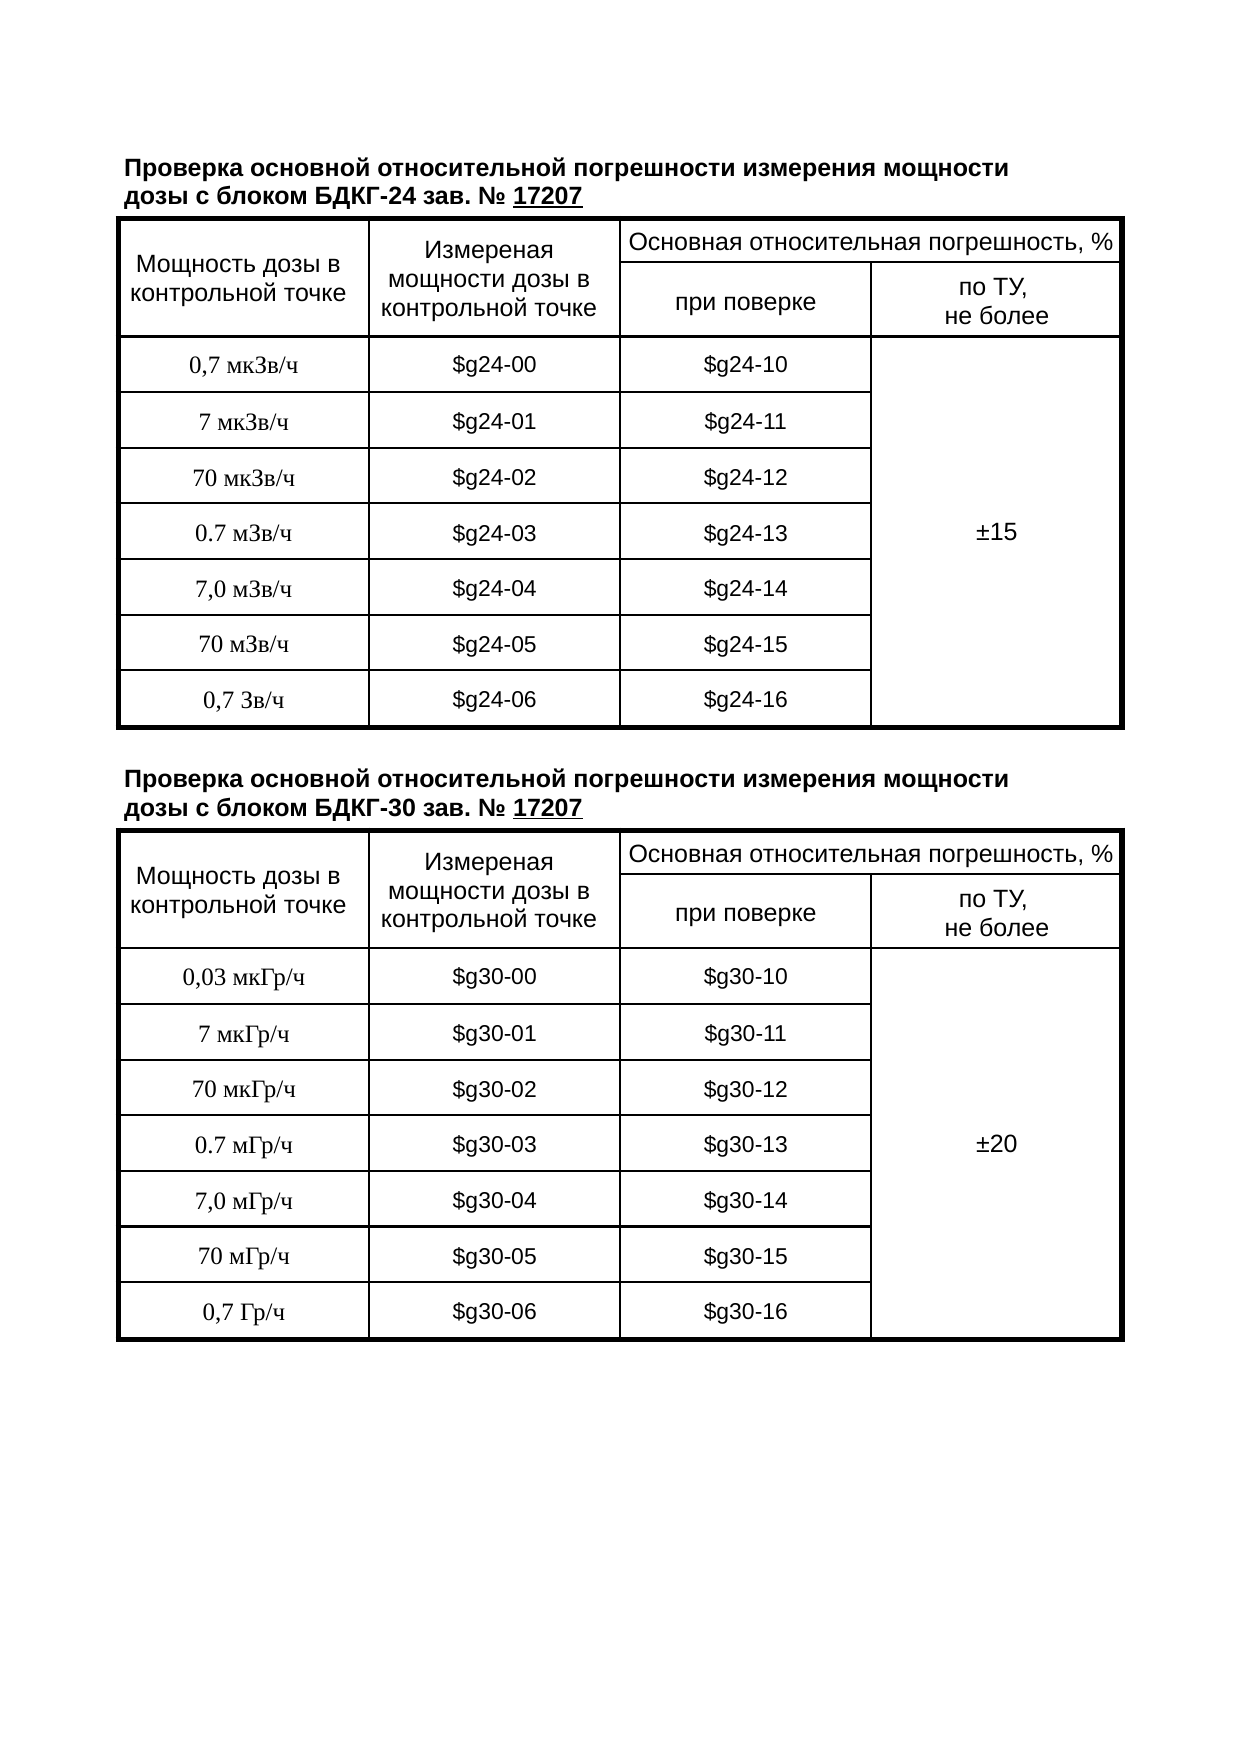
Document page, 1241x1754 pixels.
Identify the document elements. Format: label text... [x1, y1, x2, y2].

table_cell $g30-14 [621, 1172, 870, 1225]
table_cell $g24-04 [370, 560, 619, 613]
table_cell $g30-16 [621, 1283, 870, 1337]
table_cell $g30-12 [621, 1061, 870, 1114]
table_cell $g24-16 [621, 671, 870, 725]
table_cell $g30-03 [370, 1116, 619, 1170]
table_cell 7 мкЗв/ч [121, 393, 368, 447]
table_cell $g24-15 [621, 616, 870, 669]
table_cell $g30-10 [621, 949, 870, 1003]
table_cell по ТУ, не более [872, 875, 1119, 947]
table_cell $g24-12 [621, 449, 870, 502]
table_cell $g24-05 [370, 616, 619, 669]
table_cell $g30-00 [370, 949, 619, 1003]
table_cell 0,7 Зв/ч [121, 671, 368, 725]
table_cell 7,0 мГр/ч [121, 1172, 368, 1225]
table_cell Измереная мощности дозы в контрольной точке [370, 221, 619, 335]
table_cell Основная относительная погрешность, % [621, 833, 1119, 873]
table_cell $g24-10 [621, 338, 870, 391]
table_cell Измереная мощности дозы в контрольной точке [370, 833, 619, 947]
table_cell $g24-02 [370, 449, 619, 502]
table_cell 7,0 мЗв/ч [121, 560, 368, 613]
table_cell 0.7 мЗв/ч [121, 504, 368, 558]
table_cell $g30-01 [370, 1005, 619, 1058]
table_header Проверка основной относительной погрешности измерения мощности дозы с блоком БДКГ-24 зав. № 17207 [118, 118, 1122, 216]
table_cell $g30-13 [621, 1116, 870, 1170]
table_cell $g30-15 [621, 1228, 870, 1281]
table_cell ±20 [872, 949, 1119, 1337]
table_cell Основная относительная погрешность, % [621, 221, 1119, 261]
table_cell 70 мЗв/ч [121, 616, 368, 669]
table_cell 70 мкЗв/ч [121, 449, 368, 502]
table_cell $g30-06 [370, 1283, 619, 1337]
table_cell $g24-11 [621, 393, 870, 447]
table_cell ±15 [872, 338, 1119, 725]
table_cell $g30-02 [370, 1061, 619, 1114]
table_cell 0,7 мкЗв/ч [121, 338, 368, 391]
table_cell при поверке [621, 263, 870, 335]
table_cell при поверке [621, 875, 870, 947]
table_cell $g30-11 [621, 1005, 870, 1058]
table_cell $g24-03 [370, 504, 619, 558]
table_header Проверка основной относительной погрешности измерения мощности дозы с блоком БДКГ-30 зав. № 17207 [118, 730, 1122, 828]
table_cell $g24-01 [370, 393, 619, 447]
table_cell 0,7 Гр/ч [121, 1283, 368, 1337]
table_cell $g24-13 [621, 504, 870, 558]
table_cell $g24-06 [370, 671, 619, 725]
table_cell $g30-05 [370, 1228, 619, 1281]
table_cell 0.7 мГр/ч [121, 1116, 368, 1170]
table_cell 70 мГр/ч [121, 1228, 368, 1281]
table_cell $g30-04 [370, 1172, 619, 1225]
table_cell 7 мкГр/ч [121, 1005, 368, 1058]
table_cell $g24-00 [370, 338, 619, 391]
table_cell 70 мкГр/ч [121, 1061, 368, 1114]
table_cell Мощность дозы в контрольной точке [121, 833, 368, 947]
table_cell $g24-14 [621, 560, 870, 613]
table_cell по ТУ, не более [872, 263, 1119, 335]
table_cell Мощность дозы в контрольной точке [121, 221, 368, 335]
table_cell 0,03 мкГр/ч [121, 949, 368, 1003]
